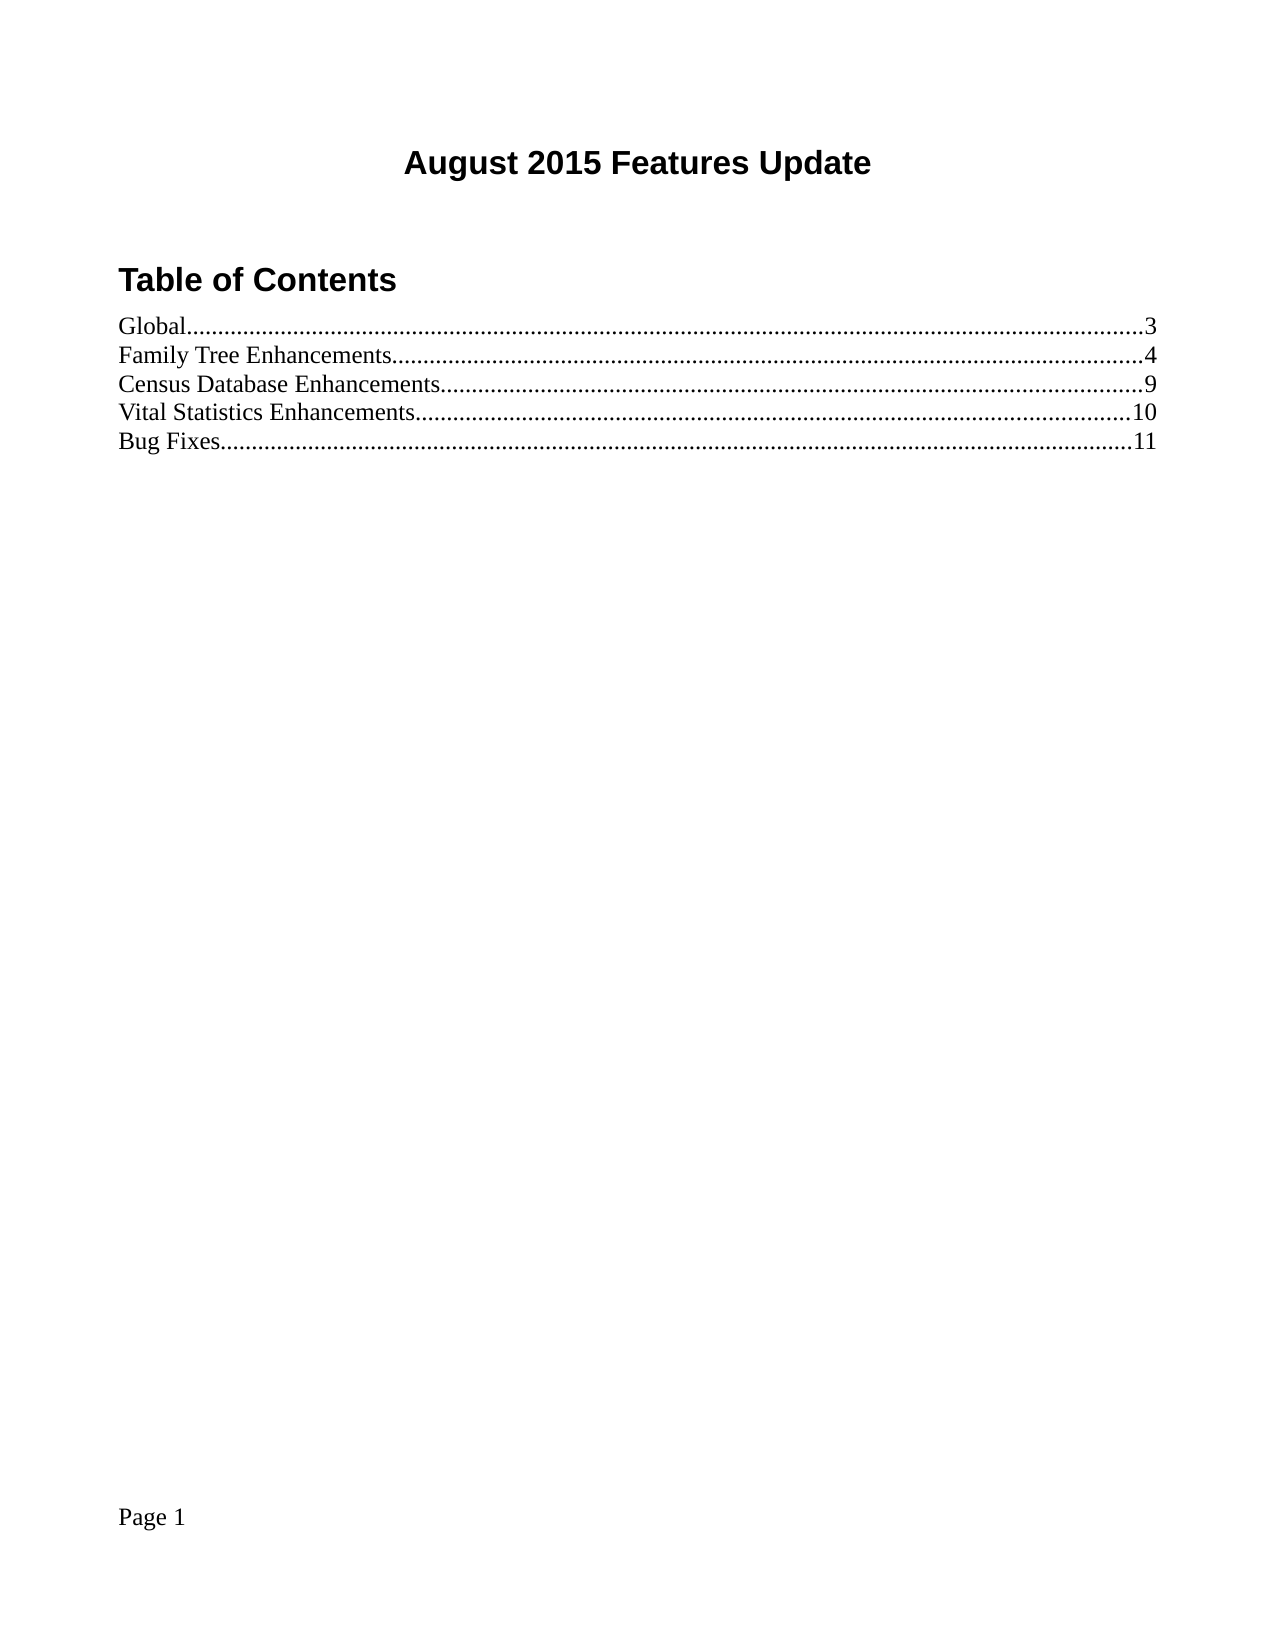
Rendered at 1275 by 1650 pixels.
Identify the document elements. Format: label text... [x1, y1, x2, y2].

text Census Database Enhancements 9 [118, 369, 1157, 397]
text Vital Statistics Enhancements 10 [118, 397, 1157, 426]
text Bug Fixes 11 [118, 426, 1157, 455]
subtitle Table of Contents [118, 260, 1157, 299]
text Family Tree Enhancements 4 [118, 340, 1157, 369]
text Global 3 [118, 311, 1157, 340]
subtitle August 2015 Features Update [118, 143, 1157, 182]
